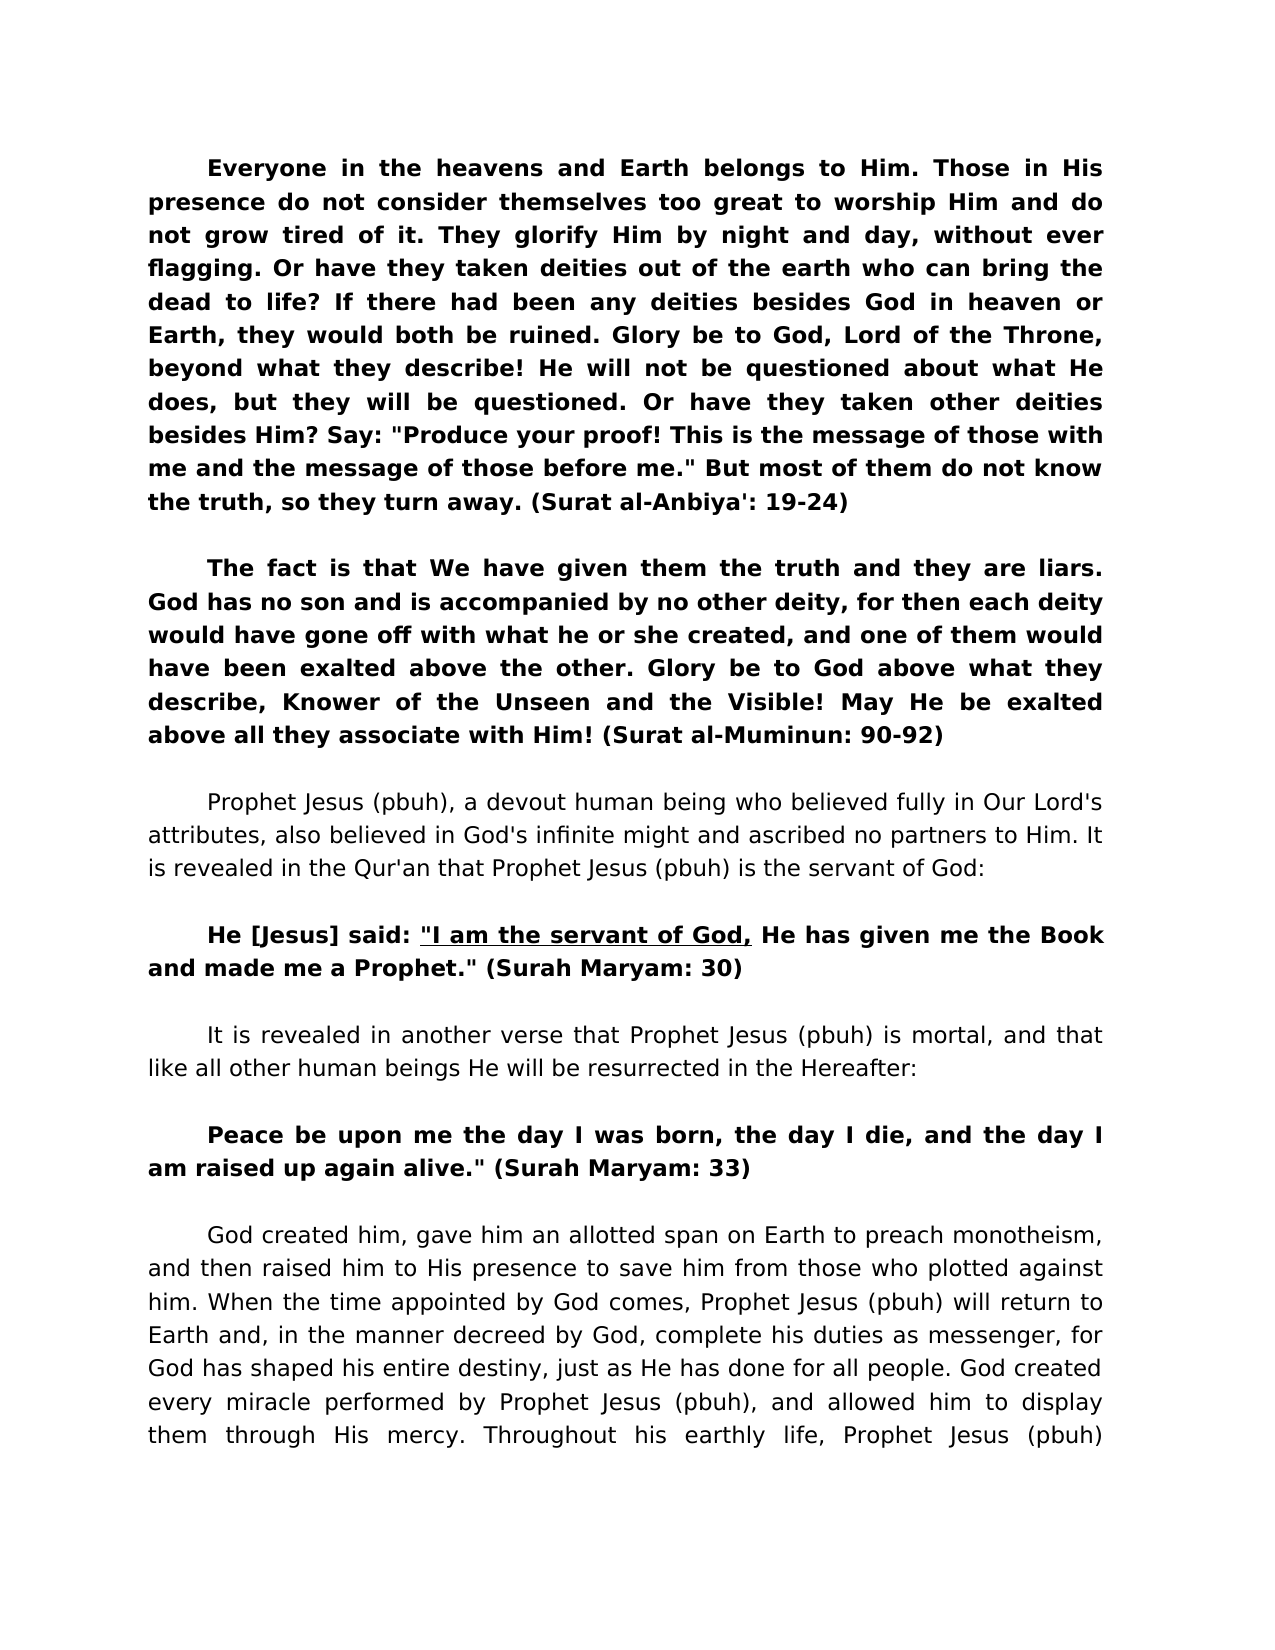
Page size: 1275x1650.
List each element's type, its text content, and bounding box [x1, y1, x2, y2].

text He [Jesus] said: "I am the servant of God, He has given me the Book and made me a Prophet." (Surah Maryam: 30) [148, 917, 1104, 983]
text Peace be upon me the day I was born, the day I die, and the day I am raised up again alive." (Surah Maryam: 33) [148, 1117, 1104, 1183]
text The fact is that We have given them the truth and they are liars. God has no son and is accompanied by no other deity, for then each deity would have gone off with what he or she created, and one of them would have been exalted above the other. Glory be to God above what they describe, Knower of the Unseen and the Visible! May He be exalted above all they associate with Him! (Surat al-Muminun: 90-92) [148, 550, 1104, 750]
text Everyone in the heavens and Earth belongs to Him. Those in His presence do not consider themselves too great to worship Him and do not grow tired of it. They glorify Him by night and day, without ever flagging. Or have they taken deities out of the earth who can bring the dead to life? If there had been any deities besides God in heaven or Earth, they would both be ruined. Glory be to God, Lord of the Throne, beyond what they describe! He will not be questioned about what He does, but they will be questioned. Or have they taken other deities besides Him? Say: "Produce your proof! This is the message of those with me and the message of those before me." But most of them do not know the truth, so they turn away. (Surat al-Anbiya': 19-24) [148, 150, 1104, 517]
text Prophet Jesus (pbuh), a devout human being who believed fully in Our Lord's attributes, also believed in God's infinite might and ascribed no partners to Him. It is revealed in the Qur'an that Prophet Jesus (pbuh) is the servant of God: [148, 783, 1104, 883]
text It is revealed in another verse that Prophet Jesus (pbuh) is mortal, and that like all other human beings He will be resurrected in the Hereafter: [148, 1017, 1104, 1083]
text God created him, gave him an allotted span on Earth to preach monotheism, and then raised him to His presence to save him from those who plotted against him. When the time appointed by God comes, Prophet Jesus (pbuh) will return to Earth and, in the manner decreed by God, complete his duties as messenger, for God has shaped his entire destiny, just as He has done for all people. God created every miracle performed by Prophet Jesus (pbuh), and allowed him to display them through His mercy. Throughout his earthly life, Prophet Jesus (pbuh) [148, 1217, 1104, 1450]
